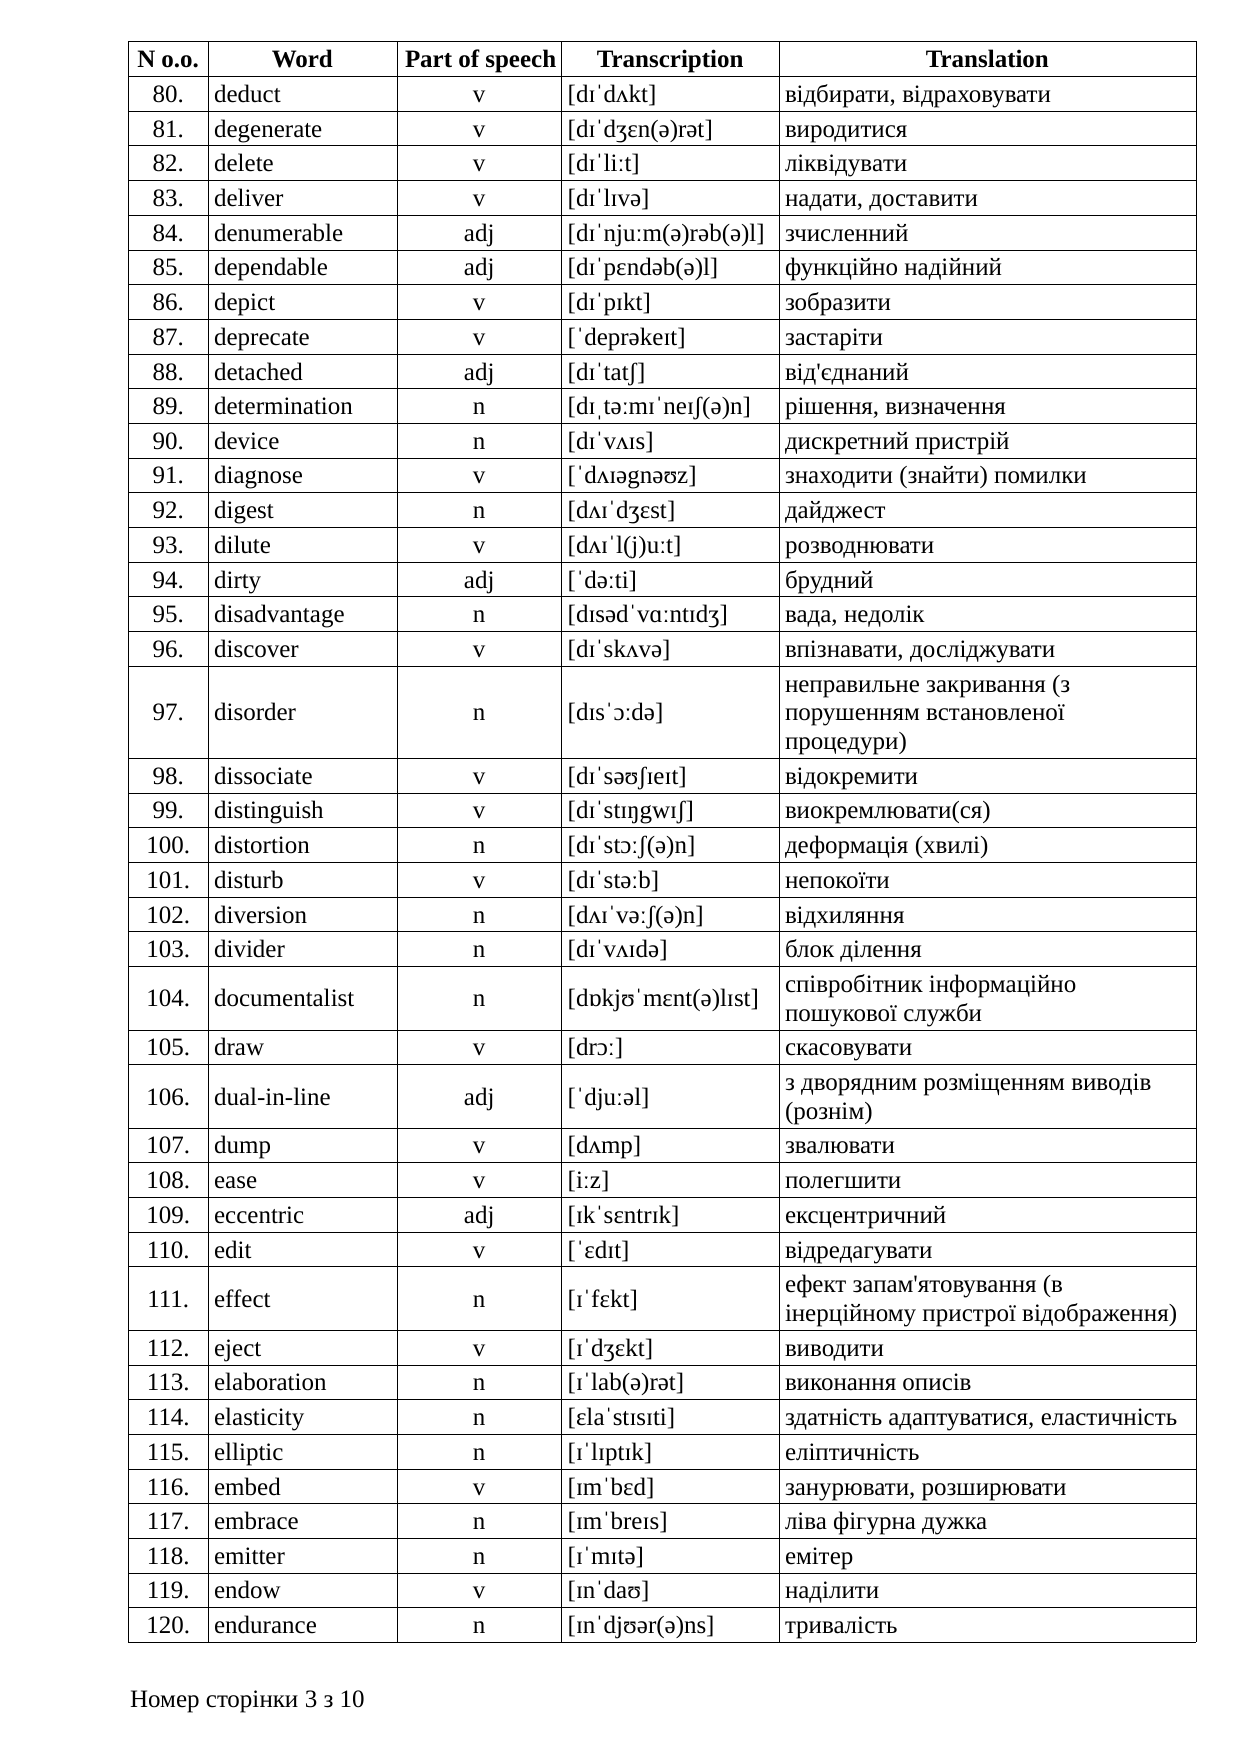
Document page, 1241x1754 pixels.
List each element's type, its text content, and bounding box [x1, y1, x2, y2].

table_cell 101. [129, 863, 208, 897]
table_cell 120. [129, 1608, 208, 1642]
table_cell відокремити [780, 759, 1196, 793]
table_cell 98. [129, 759, 208, 793]
table_cell v [398, 320, 561, 353]
table_cell disorder [209, 667, 397, 758]
table_cell 118. [129, 1539, 208, 1573]
table_cell [ɪˈdʒɛkt] [562, 1331, 779, 1364]
table_cell [dʌɪˈvəːʃ(ə)n] [562, 898, 779, 931]
table_cell n [398, 1504, 561, 1538]
table_cell [ɪmˈbɛd] [562, 1470, 779, 1503]
table_cell 90. [129, 424, 208, 458]
table_cell 93. [129, 528, 208, 562]
table_cell [dɪˈlɪvə] [562, 181, 779, 215]
table_cell dilute [209, 528, 397, 562]
table_cell elliptic [209, 1435, 397, 1468]
table_cell detached [209, 355, 397, 388]
table_cell [dɪˈtatʃ] [562, 355, 779, 388]
table_cell дискретний пристрій [780, 424, 1196, 458]
table_cell впізнавати, досліджувати [780, 632, 1196, 666]
table_cell n [398, 1435, 561, 1468]
table_cell співробітник інформаційно пошукової служби [780, 967, 1196, 1029]
table_cell розводнювати [780, 528, 1196, 562]
table_cell v [398, 1233, 561, 1266]
table_cell adj [398, 216, 561, 249]
table_cell deprecate [209, 320, 397, 353]
table_cell v [398, 863, 561, 897]
table_cell embed [209, 1470, 397, 1503]
table_cell edit [209, 1233, 397, 1266]
table_cell v [398, 1129, 561, 1162]
table_cell 83. [129, 181, 208, 215]
table_cell emitter [209, 1539, 397, 1573]
table_cell 111. [129, 1267, 208, 1330]
table_cell [iːz] [562, 1163, 779, 1197]
table_cell eject [209, 1331, 397, 1364]
table_cell n [398, 1608, 561, 1642]
table_cell 110. [129, 1233, 208, 1266]
table_cell endurance [209, 1608, 397, 1642]
table_cell adj [398, 251, 561, 284]
table_cell здатність адаптуватися, еластичність [780, 1400, 1196, 1434]
table_cell [dɒkjʊˈmɛnt(ə)lɪst] [562, 967, 779, 1029]
table_cell n [398, 493, 561, 527]
table_cell ліва фігурна дужка [780, 1504, 1196, 1538]
table_cell виводити [780, 1331, 1196, 1364]
table_cell [ˈdjuːəl] [562, 1065, 779, 1128]
table_cell delete [209, 146, 397, 180]
table_cell 109. [129, 1198, 208, 1232]
table_cell [dɪˈstəːb] [562, 863, 779, 897]
table_cell divider [209, 932, 397, 966]
table_cell v [398, 528, 561, 562]
table_cell виокремлювати(ся) [780, 794, 1196, 827]
table_cell n [398, 967, 561, 1029]
table_cell [ˈɛdɪt] [562, 1233, 779, 1266]
table_cell 100. [129, 828, 208, 862]
table_cell depict [209, 285, 397, 319]
table_cell [ˈdeprəkeɪt] [562, 320, 779, 353]
table_cell 106. [129, 1065, 208, 1128]
table_cell 113. [129, 1366, 208, 1399]
table_cell [dɪˈvʌɪdə] [562, 932, 779, 966]
table_cell n [398, 389, 561, 423]
table_cell [dʌɪˈl(j)uːt] [562, 528, 779, 562]
table_cell v [398, 1574, 561, 1607]
table_cell [dɪˈpɛndəb(ə)l] [562, 251, 779, 284]
table_cell v [398, 77, 561, 111]
table_cell v [398, 146, 561, 180]
table_cell емітер [780, 1539, 1196, 1573]
table_cell denumerable [209, 216, 397, 249]
table_cell v [398, 1163, 561, 1197]
table_cell 114. [129, 1400, 208, 1434]
table_cell n [398, 1400, 561, 1434]
table_cell [dɪˈstɪŋgwɪʃ] [562, 794, 779, 827]
table_header N o.o. [129, 42, 208, 76]
table_cell [ɪmˈbreɪs] [562, 1504, 779, 1538]
table_header Translation [780, 42, 1196, 76]
table_cell від'єднаний [780, 355, 1196, 388]
table_cell скасовувати [780, 1031, 1196, 1064]
table_cell [ɪnˈdaʊ] [562, 1574, 779, 1607]
table_cell еліптичність [780, 1435, 1196, 1468]
table_cell 84. [129, 216, 208, 249]
table_cell dual-in-line [209, 1065, 397, 1128]
table_cell n [398, 667, 561, 758]
table_cell [drɔː] [562, 1031, 779, 1064]
table_cell draw [209, 1031, 397, 1064]
table_cell n [398, 932, 561, 966]
table_cell відхиляння [780, 898, 1196, 931]
table_cell 97. [129, 667, 208, 758]
table_cell v [398, 1031, 561, 1064]
table_cell adj [398, 1198, 561, 1232]
table_cell documentalist [209, 967, 397, 1029]
table_cell відредагувати [780, 1233, 1196, 1266]
table_cell diagnose [209, 459, 397, 492]
table_header Part of speech [398, 42, 561, 76]
table_cell застаріти [780, 320, 1196, 353]
table_cell [dʌɪˈdʒɛst] [562, 493, 779, 527]
table_cell [ɪkˈsɛntrɪk] [562, 1198, 779, 1232]
table_cell distortion [209, 828, 397, 862]
table_cell [dɪˌtəːmɪˈneɪʃ(ə)n] [562, 389, 779, 423]
table_cell disturb [209, 863, 397, 897]
table_cell вада, недолік [780, 597, 1196, 631]
table_cell dependable [209, 251, 397, 284]
table_cell [ˈdʌɪəgnəʊz] [562, 459, 779, 492]
table_cell device [209, 424, 397, 458]
table_cell embrace [209, 1504, 397, 1538]
table_cell dirty [209, 563, 397, 596]
table_cell v [398, 181, 561, 215]
table_cell n [398, 424, 561, 458]
table_cell [ˈdəːti] [562, 563, 779, 596]
table_cell виконання описів [780, 1366, 1196, 1399]
table_cell n [398, 898, 561, 931]
table_cell ексцентричний [780, 1198, 1196, 1232]
table_header Word [209, 42, 397, 76]
table_cell [dɪˈskʌvə] [562, 632, 779, 666]
table_cell distinguish [209, 794, 397, 827]
table_cell виродитися [780, 112, 1196, 145]
table_cell [ɪˈlab(ə)rət] [562, 1366, 779, 1399]
table_cell 89. [129, 389, 208, 423]
table_cell effect [209, 1267, 397, 1330]
table_cell 116. [129, 1470, 208, 1503]
table_cell наділити [780, 1574, 1196, 1607]
table_cell деформація (хвилі) [780, 828, 1196, 862]
table_cell [dɪˈstɔːʃ(ə)n] [562, 828, 779, 862]
table_cell 88. [129, 355, 208, 388]
table_cell 87. [129, 320, 208, 353]
table_cell n [398, 1267, 561, 1330]
table_cell ефект запам'ятовування (в інерційному пристрої відображення) [780, 1267, 1196, 1330]
table_cell n [398, 597, 561, 631]
table_cell надати, доставити [780, 181, 1196, 215]
table_cell [dɪˈdʌkt] [562, 77, 779, 111]
table_cell v [398, 112, 561, 145]
table_cell [ɪˈlɪptɪk] [562, 1435, 779, 1468]
table_cell зобразити [780, 285, 1196, 319]
table_cell брудний [780, 563, 1196, 596]
table_cell v [398, 285, 561, 319]
table_cell непокоїти [780, 863, 1196, 897]
table_cell [dɪsˈɔːdə] [562, 667, 779, 758]
table_cell n [398, 1366, 561, 1399]
table_cell занурювати, розширювати [780, 1470, 1196, 1503]
table_cell ease [209, 1163, 397, 1197]
table_cell discover [209, 632, 397, 666]
table_cell deduct [209, 77, 397, 111]
table_cell v [398, 459, 561, 492]
table_cell тривалість [780, 1608, 1196, 1642]
table_cell 94. [129, 563, 208, 596]
table_cell [dɪˈsəʊʃɪeɪt] [562, 759, 779, 793]
table_cell adj [398, 563, 561, 596]
table_cell 99. [129, 794, 208, 827]
table_cell 117. [129, 1504, 208, 1538]
table_cell v [398, 632, 561, 666]
table_cell полегшити [780, 1163, 1196, 1197]
table_cell degenerate [209, 112, 397, 145]
table_cell diversion [209, 898, 397, 931]
table_cell функційно надійний [780, 251, 1196, 284]
table_cell [dɪˈnjuːm(ə)rəb(ə)l] [562, 216, 779, 249]
table_cell eccentric [209, 1198, 397, 1232]
table_cell 92. [129, 493, 208, 527]
table_header Transcription [562, 42, 779, 76]
table_cell 104. [129, 967, 208, 1029]
table_cell adj [398, 1065, 561, 1128]
table_cell 80. [129, 77, 208, 111]
table_cell блок ділення [780, 932, 1196, 966]
table_cell 91. [129, 459, 208, 492]
table_cell 103. [129, 932, 208, 966]
table_cell [ɪˈfɛkt] [562, 1267, 779, 1330]
table_cell дайджест [780, 493, 1196, 527]
table_cell elasticity [209, 1400, 397, 1434]
table_cell 108. [129, 1163, 208, 1197]
table_cell endow [209, 1574, 397, 1607]
table_cell [dɪsədˈvɑːntɪdʒ] [562, 597, 779, 631]
table_cell 115. [129, 1435, 208, 1468]
table_cell з дворядним розміщенням виводів (рознім) [780, 1065, 1196, 1128]
table_cell digest [209, 493, 397, 527]
table_cell [ɪnˈdjʊər(ə)ns] [562, 1608, 779, 1642]
table_cell [ɛlaˈstɪsɪti] [562, 1400, 779, 1434]
table_cell n [398, 1539, 561, 1573]
table_cell неправильне закривання (з порушенням встановленої процедури) [780, 667, 1196, 758]
table_cell dump [209, 1129, 397, 1162]
table_cell 119. [129, 1574, 208, 1607]
table_cell 96. [129, 632, 208, 666]
table_cell determination [209, 389, 397, 423]
table_cell зчисленний [780, 216, 1196, 249]
table_cell [dɪˈpɪkt] [562, 285, 779, 319]
table_cell 112. [129, 1331, 208, 1364]
table_cell 105. [129, 1031, 208, 1064]
table_cell v [398, 1470, 561, 1503]
table_cell 85. [129, 251, 208, 284]
table_cell знаходити (знайти) помилки [780, 459, 1196, 492]
table_cell [ɪˈmɪtə] [562, 1539, 779, 1573]
table_cell відбирати, відраховувати [780, 77, 1196, 111]
table_cell deliver [209, 181, 397, 215]
table_cell elaboration [209, 1366, 397, 1399]
table_cell dissociate [209, 759, 397, 793]
table_cell звалювати [780, 1129, 1196, 1162]
table_cell [dɪˈliːt] [562, 146, 779, 180]
table_cell 107. [129, 1129, 208, 1162]
table_cell 102. [129, 898, 208, 931]
table_cell [dɪˈvʌɪs] [562, 424, 779, 458]
table_cell v [398, 1331, 561, 1364]
table_cell [dɪˈdʒɛn(ə)rət] [562, 112, 779, 145]
table_cell n [398, 828, 561, 862]
table_cell ліквідувати [780, 146, 1196, 180]
table_cell рішення, визначення [780, 389, 1196, 423]
table_cell 81. [129, 112, 208, 145]
table_cell adj [398, 355, 561, 388]
table_cell 95. [129, 597, 208, 631]
table_cell 82. [129, 146, 208, 180]
table_cell 86. [129, 285, 208, 319]
table_cell v [398, 794, 561, 827]
table_cell [dʌmp] [562, 1129, 779, 1162]
table_cell v [398, 759, 561, 793]
table_cell disadvantage [209, 597, 397, 631]
